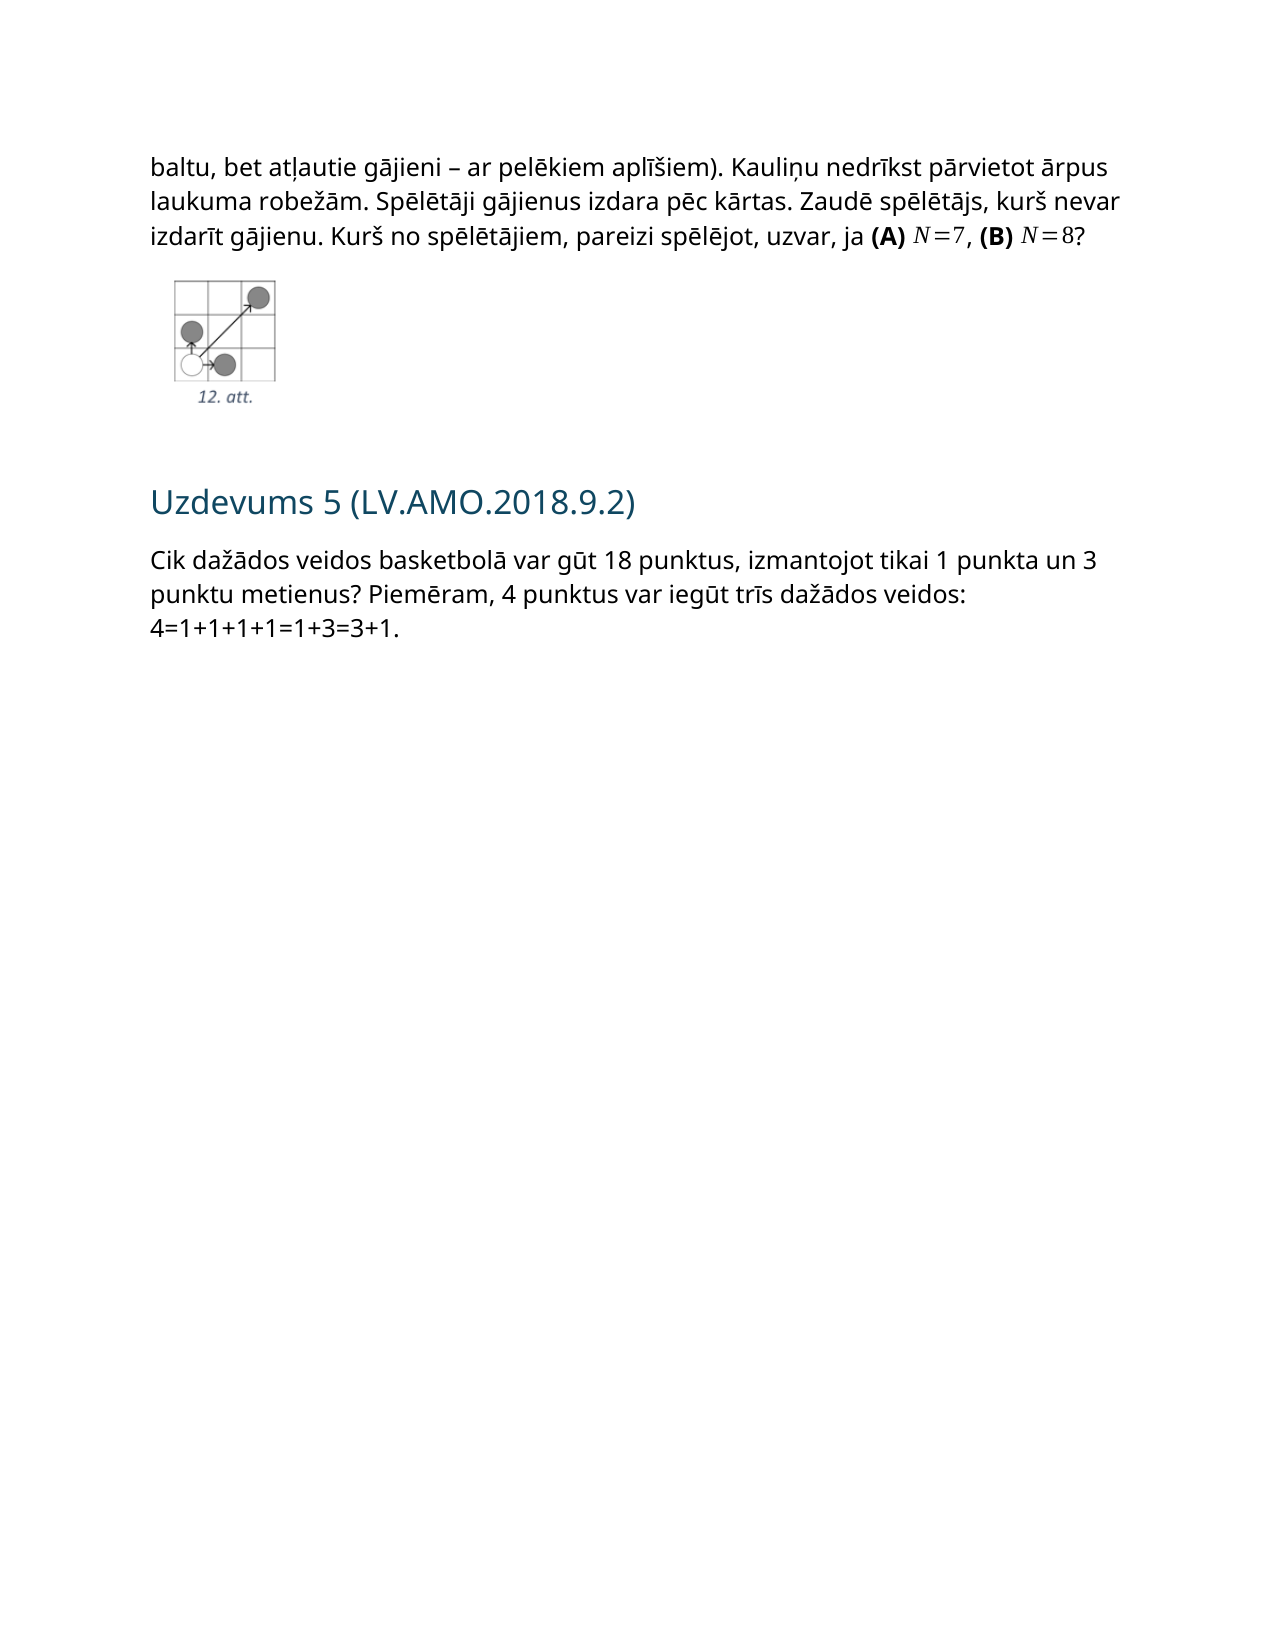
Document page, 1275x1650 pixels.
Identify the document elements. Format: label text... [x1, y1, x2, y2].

text baltu, bet atļautie gājieni – ar pelēkiem aplīšiem). Kauliņu nedrīkst pārvietot ārpus laukuma robežām. Spēlētāji gājienus izdara pēc kārtas. Zaudē spēlētājs, kurš nevar izdarīt gājienu. Kurš no spēlētājiem, pareizi spēlējot, uzvar, ja (A) , (B) ? [150, 150, 1125, 252]
subtitle Uzdevums 5 (LV.AMO.2018.9.2) [150, 479, 1125, 524]
text Cik dažādos veidos basketbolā var gūt 18 punktus, izmantojot tikai 1 punkta un 3 punktu metienus? Piemēram, 4 punktus var iegūt trīs dažādos veidos: 4=1+1+1+1=1+3=3+1. [150, 543, 1125, 645]
picture [168, 271, 284, 408]
